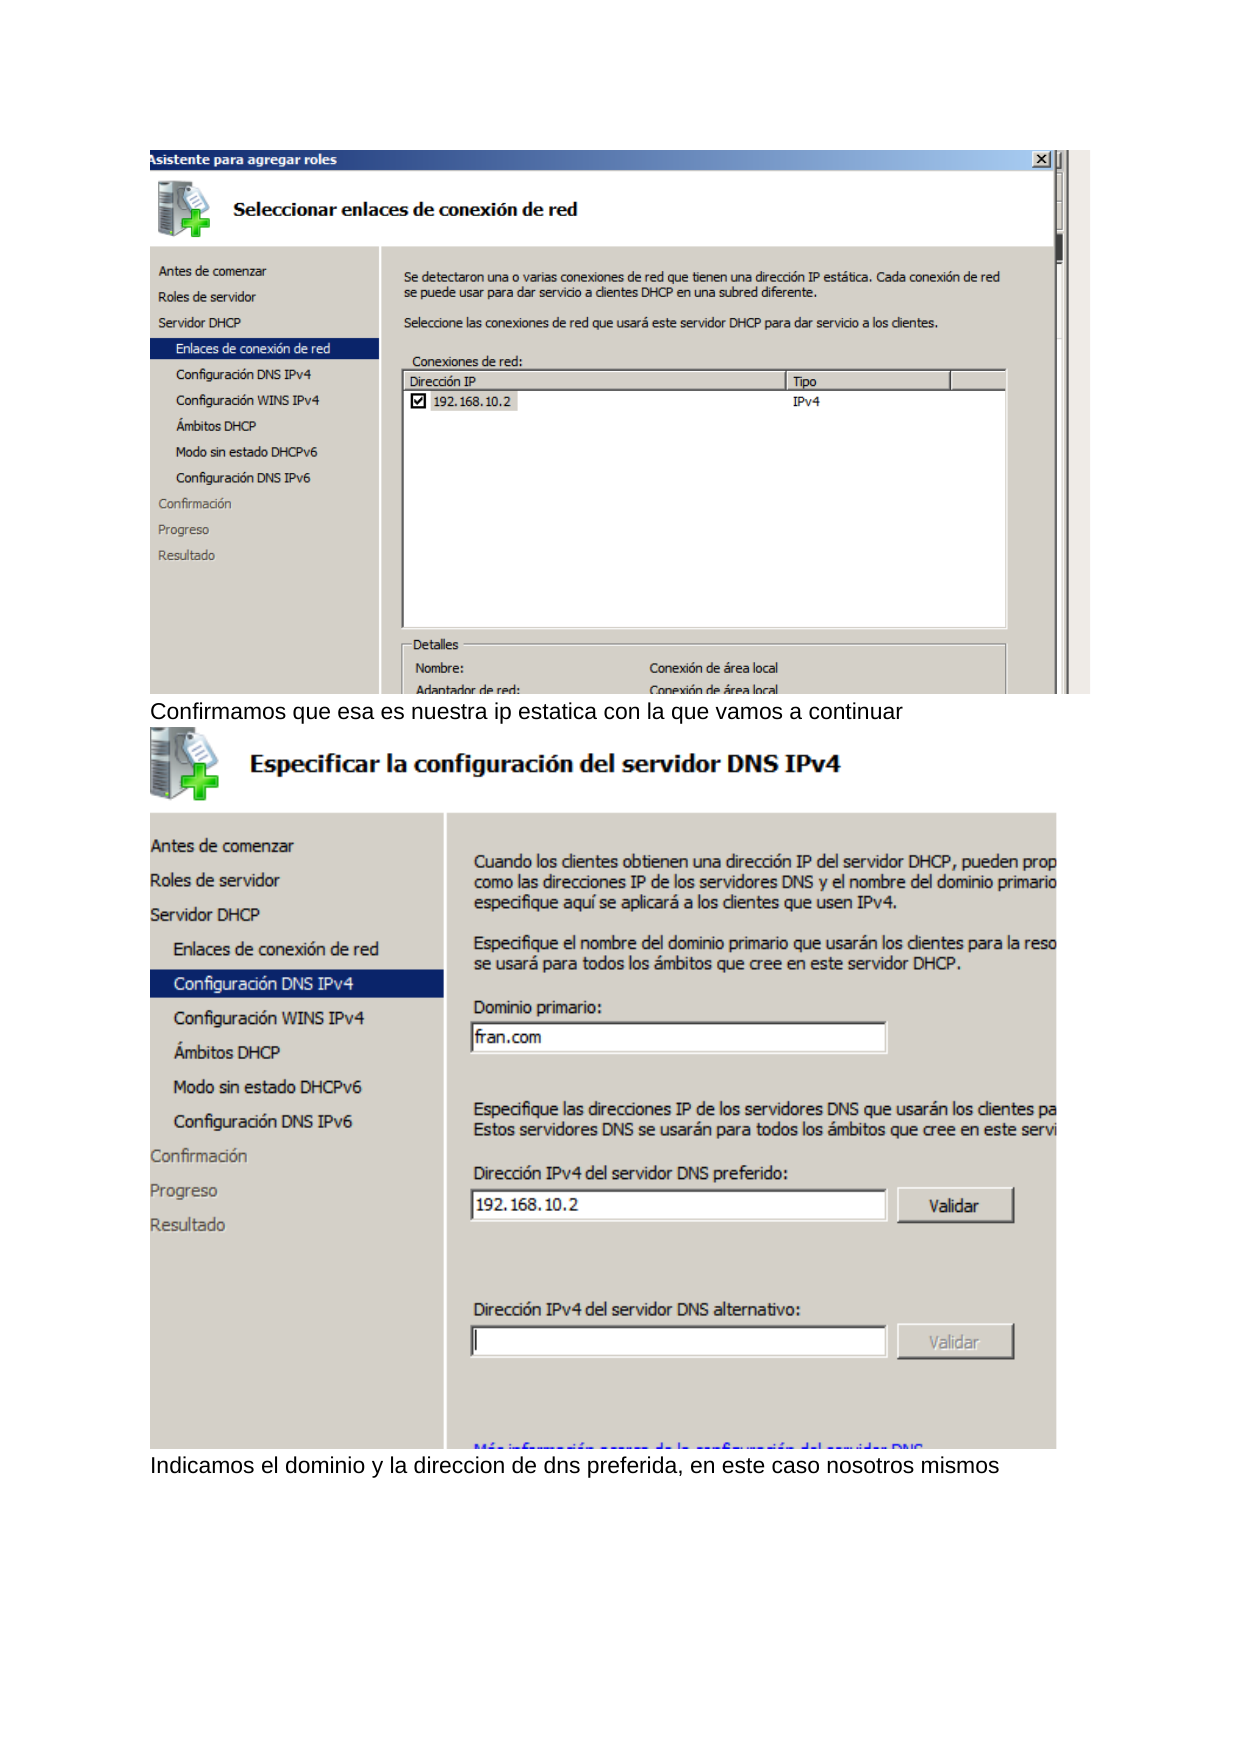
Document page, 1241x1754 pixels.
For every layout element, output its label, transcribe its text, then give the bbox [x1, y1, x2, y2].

text Indicamos el dominio y la direccion de dns preferida, en este caso nosotros mismos [150, 1452, 1090, 1478]
picture [150, 727, 1057, 1449]
text Confirmamos que esa es nuestra ip estatica con la que vamos a continuar [150, 698, 1090, 724]
picture [150, 150, 1091, 694]
